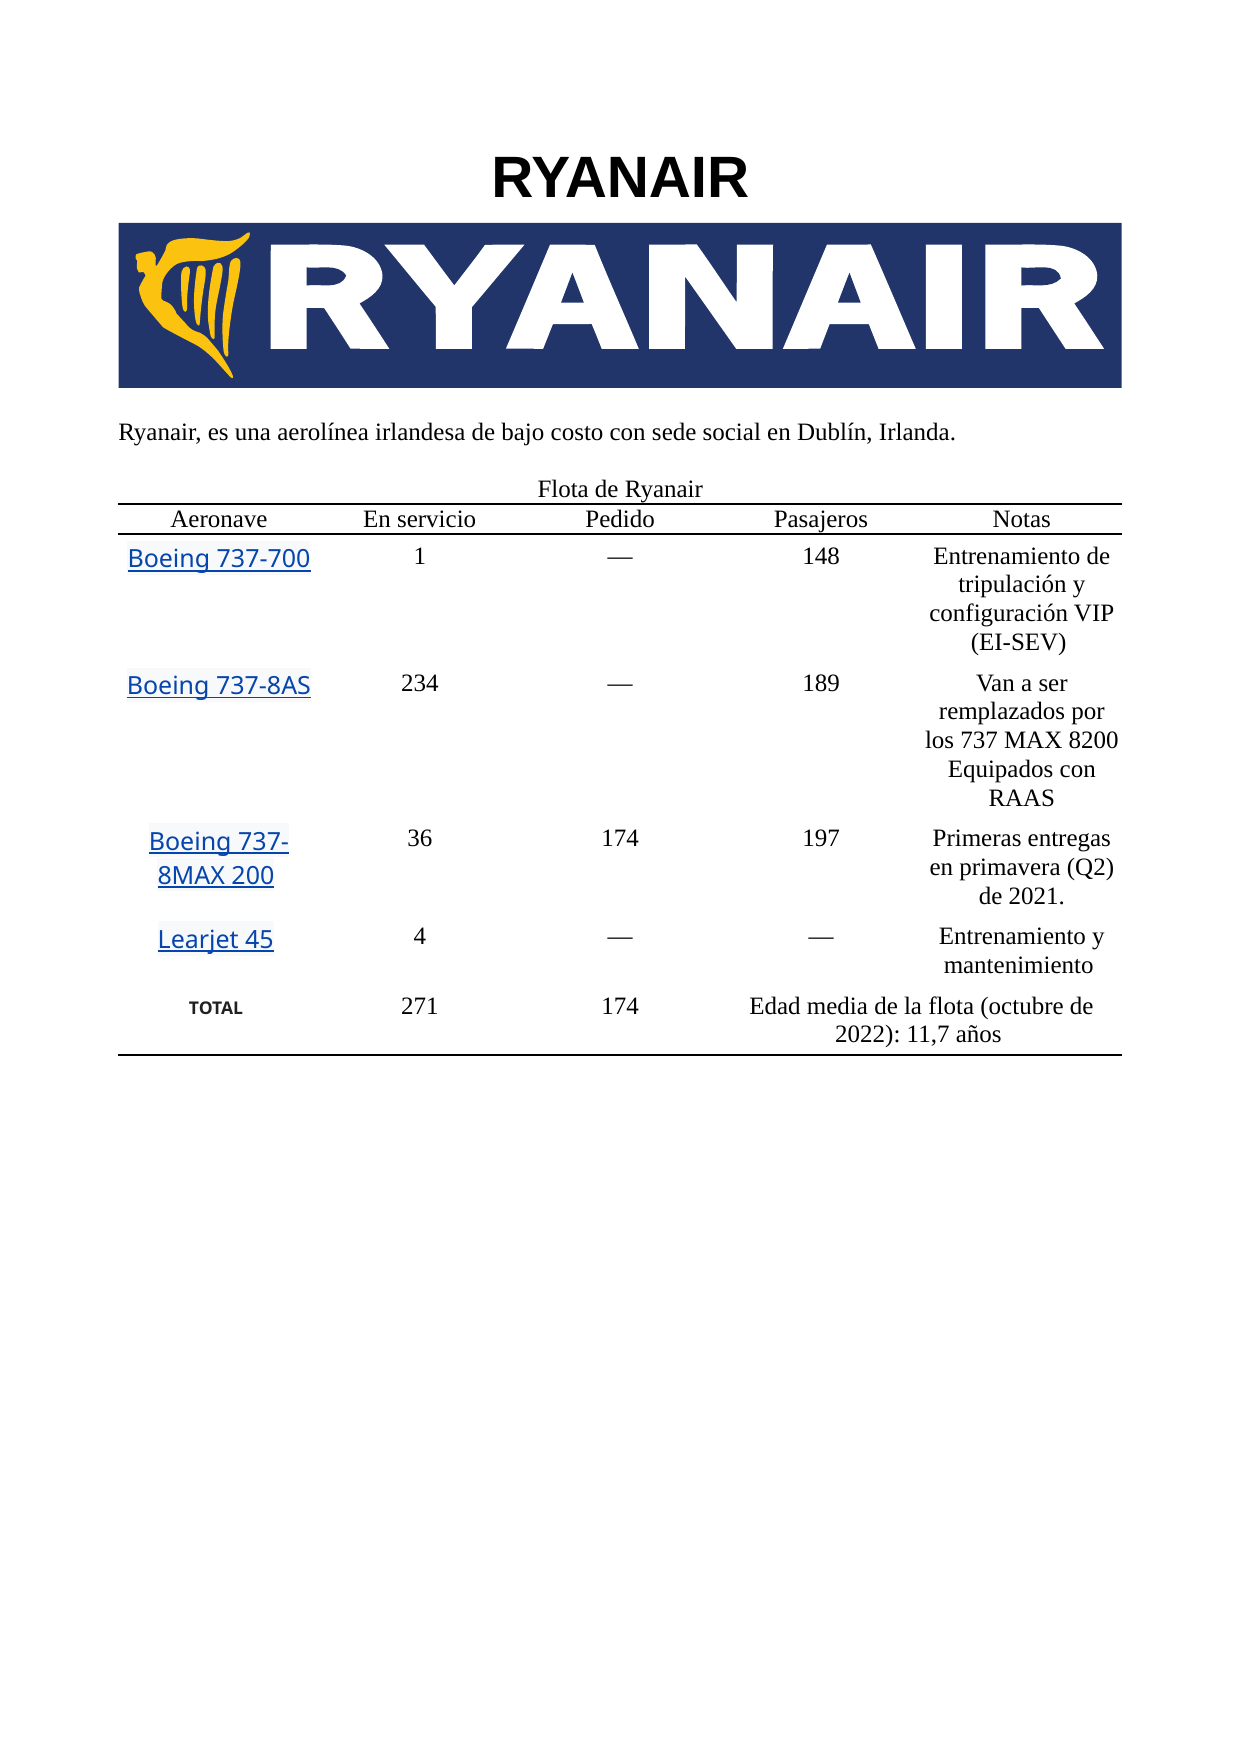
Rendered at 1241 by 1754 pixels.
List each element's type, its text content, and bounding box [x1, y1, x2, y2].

table_cell — [520, 916, 720, 985]
table_header En servicio [319, 505, 519, 533]
table_cell Boeing 737-700 [118, 535, 319, 662]
table_cell 36 [319, 818, 519, 916]
table_cell Learjet 45 [118, 916, 319, 985]
table_cell — [720, 916, 921, 985]
table_cell 1 [319, 535, 519, 662]
table_cell Entrenamiento de tripulación y configuración VIP (EI-SEV) [921, 535, 1122, 662]
table_header Pasajeros [720, 505, 921, 533]
table_header Notas [921, 505, 1122, 533]
title RYANAIR [118, 143, 1122, 210]
table_cell 148 [720, 535, 921, 662]
table_cell 234 [319, 662, 519, 817]
table_cell — [520, 662, 720, 817]
text Ryanair, es una aerolínea irlandesa de bajo costo con sede social en Dublín, Irlanda. [118, 388, 1122, 446]
table_cell Van a ser remplazados por los 737 MAX 8200 Equipados con RAAS [921, 662, 1122, 817]
table_cell 174 [520, 985, 720, 1054]
table_cell Boeing 737-8AS [118, 662, 319, 817]
table_cell TOTAL [118, 985, 319, 1054]
table_cell 189 [720, 662, 921, 817]
table_cell Boeing 737-8MAX 200 [118, 818, 319, 916]
table_cell Primeras entregas en primavera (Q2) de 2021. [921, 818, 1122, 916]
text Flota de Ryanair [118, 474, 1122, 503]
table_cell Entrenamiento y mantenimiento [921, 916, 1122, 985]
table_cell 4 [319, 916, 519, 985]
table_header Aeronave [118, 505, 319, 533]
table_cell — [520, 535, 720, 662]
table_cell 197 [720, 818, 921, 916]
table_cell 174 [520, 818, 720, 916]
table_header Pedido [520, 505, 720, 533]
table_cell Edad media de la flota (octubre de 2022): 11,7 años [720, 985, 1122, 1054]
table_cell 271 [319, 985, 519, 1054]
